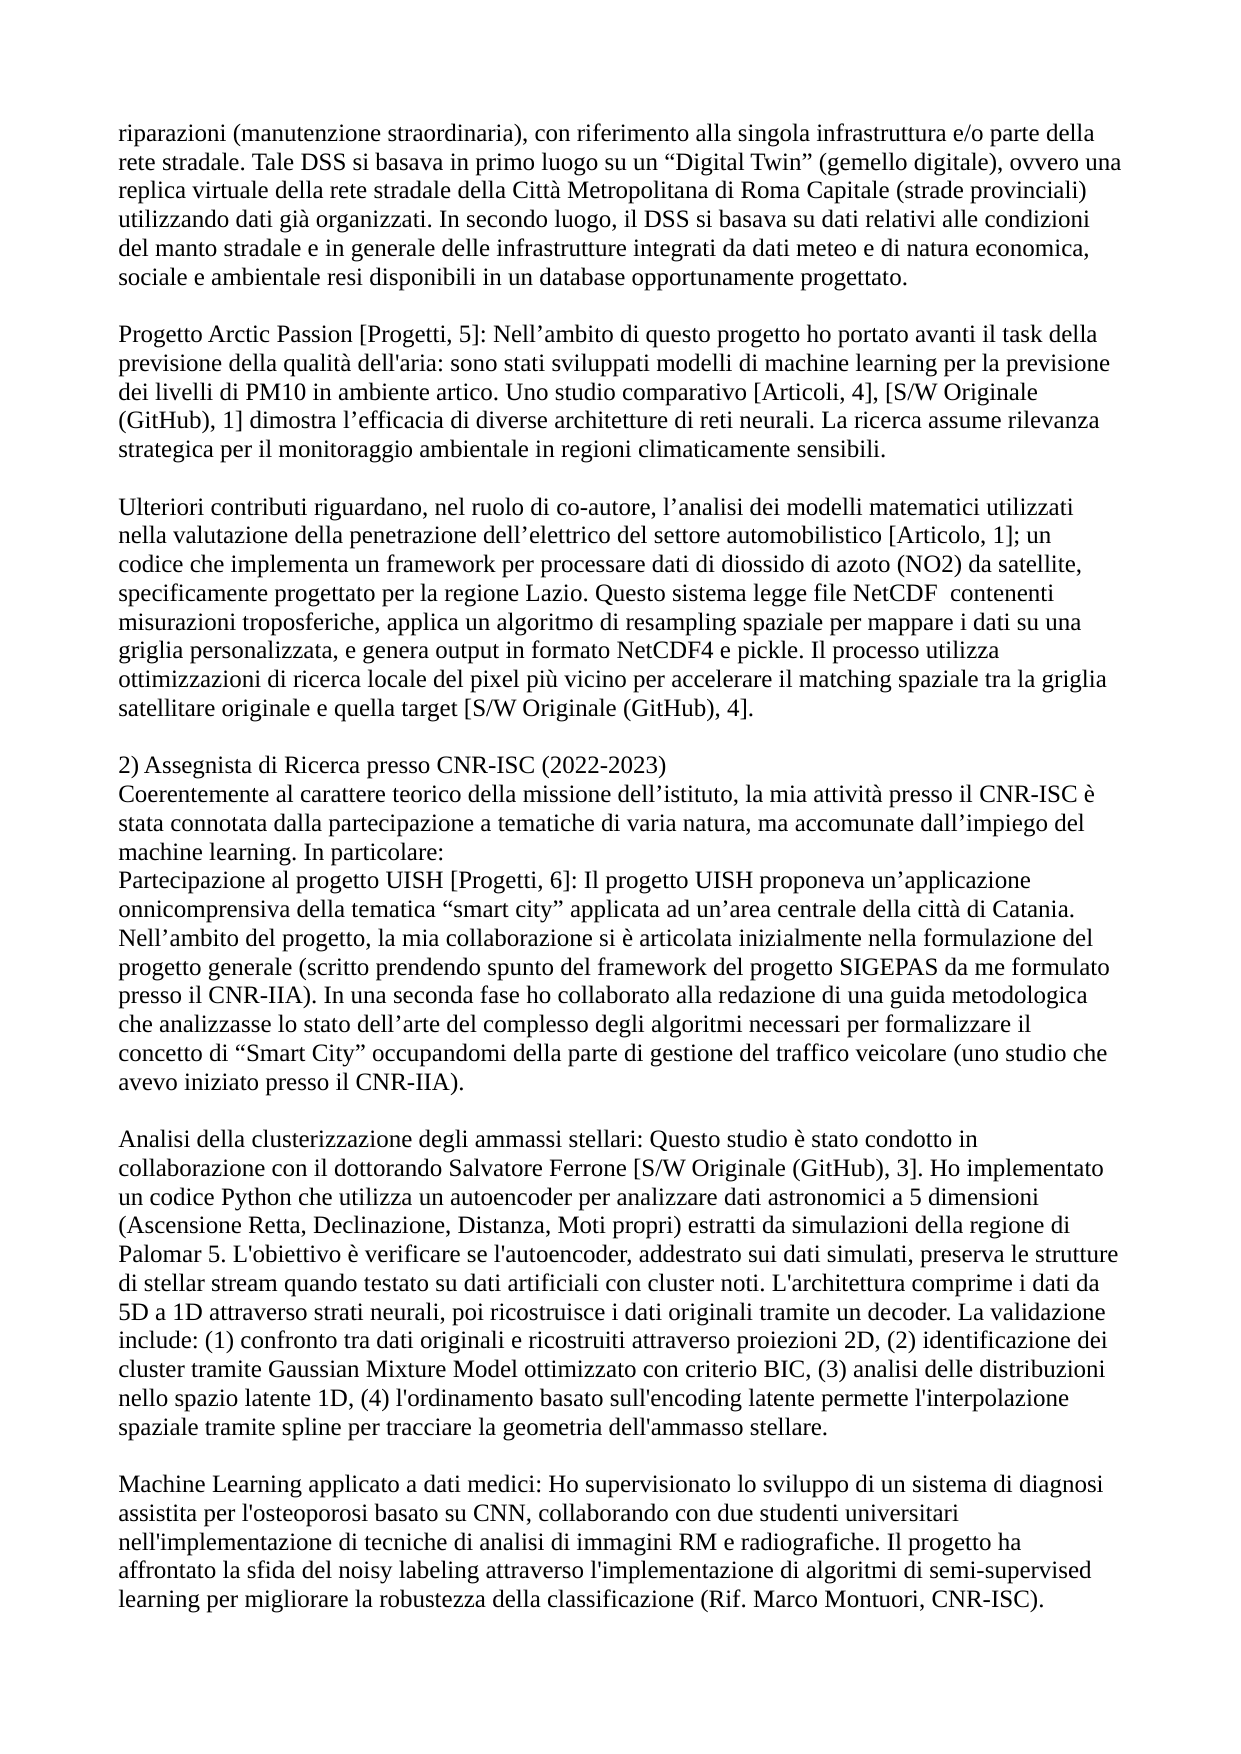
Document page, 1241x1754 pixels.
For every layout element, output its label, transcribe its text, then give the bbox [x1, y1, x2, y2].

text Ulteriori contributi riguardano, nel ruolo di co-autore, l’analisi dei modelli matematici utilizzati nella valutazione della penetrazione dell’elettrico del settore automobilistico [Articolo, 1]; un codice che implementa un framework per processare dati di diossido di azoto (NO2) da satellite, specificamente progettato per la regione Lazio. Questo sistema legge file NetCDF contenenti misurazioni troposferiche, applica un algoritmo di resampling spaziale per mappare i dati su una griglia personalizzata, e genera output in formato NetCDF4 e pickle. Il processo utilizza ottimizzazioni di ricerca locale del pixel più vicino per accelerare il matching spaziale tra la griglia satellitare originale e quella target [S/W Originale (GitHub), 4]. [118, 492, 1122, 722]
text 2) Assegnista di Ricerca presso CNR-ISC (2022-2023) [118, 751, 1122, 779]
text Coerentemente al carattere teorico della missione dell’istituto, la mia attività presso il CNR-ISC è stata connotata dalla partecipazione a tematiche di varia natura, ma accomunate dall’impiego del machine learning. In particolare: [118, 779, 1122, 866]
text riparazioni (manutenzione straordinaria), con riferimento alla singola infrastruttura e/o parte della rete stradale. Tale DSS si basava in primo luogo su un “Digital Twin” (gemello digitale), ovvero una replica virtuale della rete stradale della Città Metropolitana di Roma Capitale (strade provinciali) utilizzando dati già organizzati. In secondo luogo, il DSS si basava su dati relativi alle condizioni del manto stradale e in generale delle infrastrutture integrati da dati meteo e di natura economica, sociale e ambientale resi disponibili in un database opportunamente progettato. [118, 118, 1122, 291]
text Partecipazione al progetto UISH [Progetti, 6]: Il progetto UISH proponeva un’applicazione onnicomprensiva della tematica “smart city” applicata ad un’area centrale della città di Catania. Nell’ambito del progetto, la mia collaborazione si è articolata inizialmente nella formulazione del progetto generale (scritto prendendo spunto del framework del progetto SIGEPAS da me formulato presso il CNR-IIA). In una seconda fase ho collaborato alla redazione di una guida metodologica che analizzasse lo stato dell’arte del complesso degli algoritmi necessari per formalizzare il concetto di “Smart City” occupandomi della parte di gestione del traffico veicolare (uno studio che avevo iniziato presso il CNR-IIA). [118, 866, 1122, 1096]
text Progetto Arctic Passion [Progetti, 5]: Nell’ambito di questo progetto ho portato avanti il task della previsione della qualità dell'aria: sono stati sviluppati modelli di machine learning per la previsione dei livelli di PM10 in ambiente artico. Uno studio comparativo [Articoli, 4], [S/W Originale (GitHub), 1] dimostra l’efficacia di diverse architetture di reti neurali. La ricerca assume rilevanza strategica per il monitoraggio ambientale in regioni climaticamente sensibili. [118, 319, 1122, 463]
text Analisi della clusterizzazione degli ammassi stellari: Questo studio è stato condotto in collaborazione con il dottorando Salvatore Ferrone [S/W Originale (GitHub), 3]. Ho implementato un codice Python che utilizza un autoencoder per analizzare dati astronomici a 5 dimensioni (Ascensione Retta, Declinazione, Distanza, Moti propri) estratti da simulazioni della regione di Palomar 5. L'obiettivo è verificare se l'autoencoder, addestrato sui dati simulati, preserva le strutture di stellar stream quando testato su dati artificiali con cluster noti. L'architettura comprime i dati da 5D a 1D attraverso strati neurali, poi ricostruisce i dati originali tramite un decoder. La validazione include: (1) confronto tra dati originali e ricostruiti attraverso proiezioni 2D, (2) identificazione dei cluster tramite Gaussian Mixture Model ottimizzato con criterio BIC, (3) analisi delle distribuzioni nello spazio latente 1D, (4) l'ordinamento basato sull'encoding latente permette l'interpolazione spaziale tramite spline per tracciare la geometria dell'ammasso stellare. [118, 1124, 1122, 1441]
text Machine Learning applicato a dati medici: Ho supervisionato lo sviluppo di un sistema di diagnosi assistita per l'osteoporosi basato su CNN, collaborando con due studenti universitari nell'implementazione di tecniche di analisi di immagini RM e radiografiche. Il progetto ha affrontato la sfida del noisy labeling attraverso l'implementazione di algoritmi di semi-supervised learning per migliorare la robustezza della classificazione (Rif. Marco Montuori, CNR-ISC). [118, 1469, 1122, 1613]
